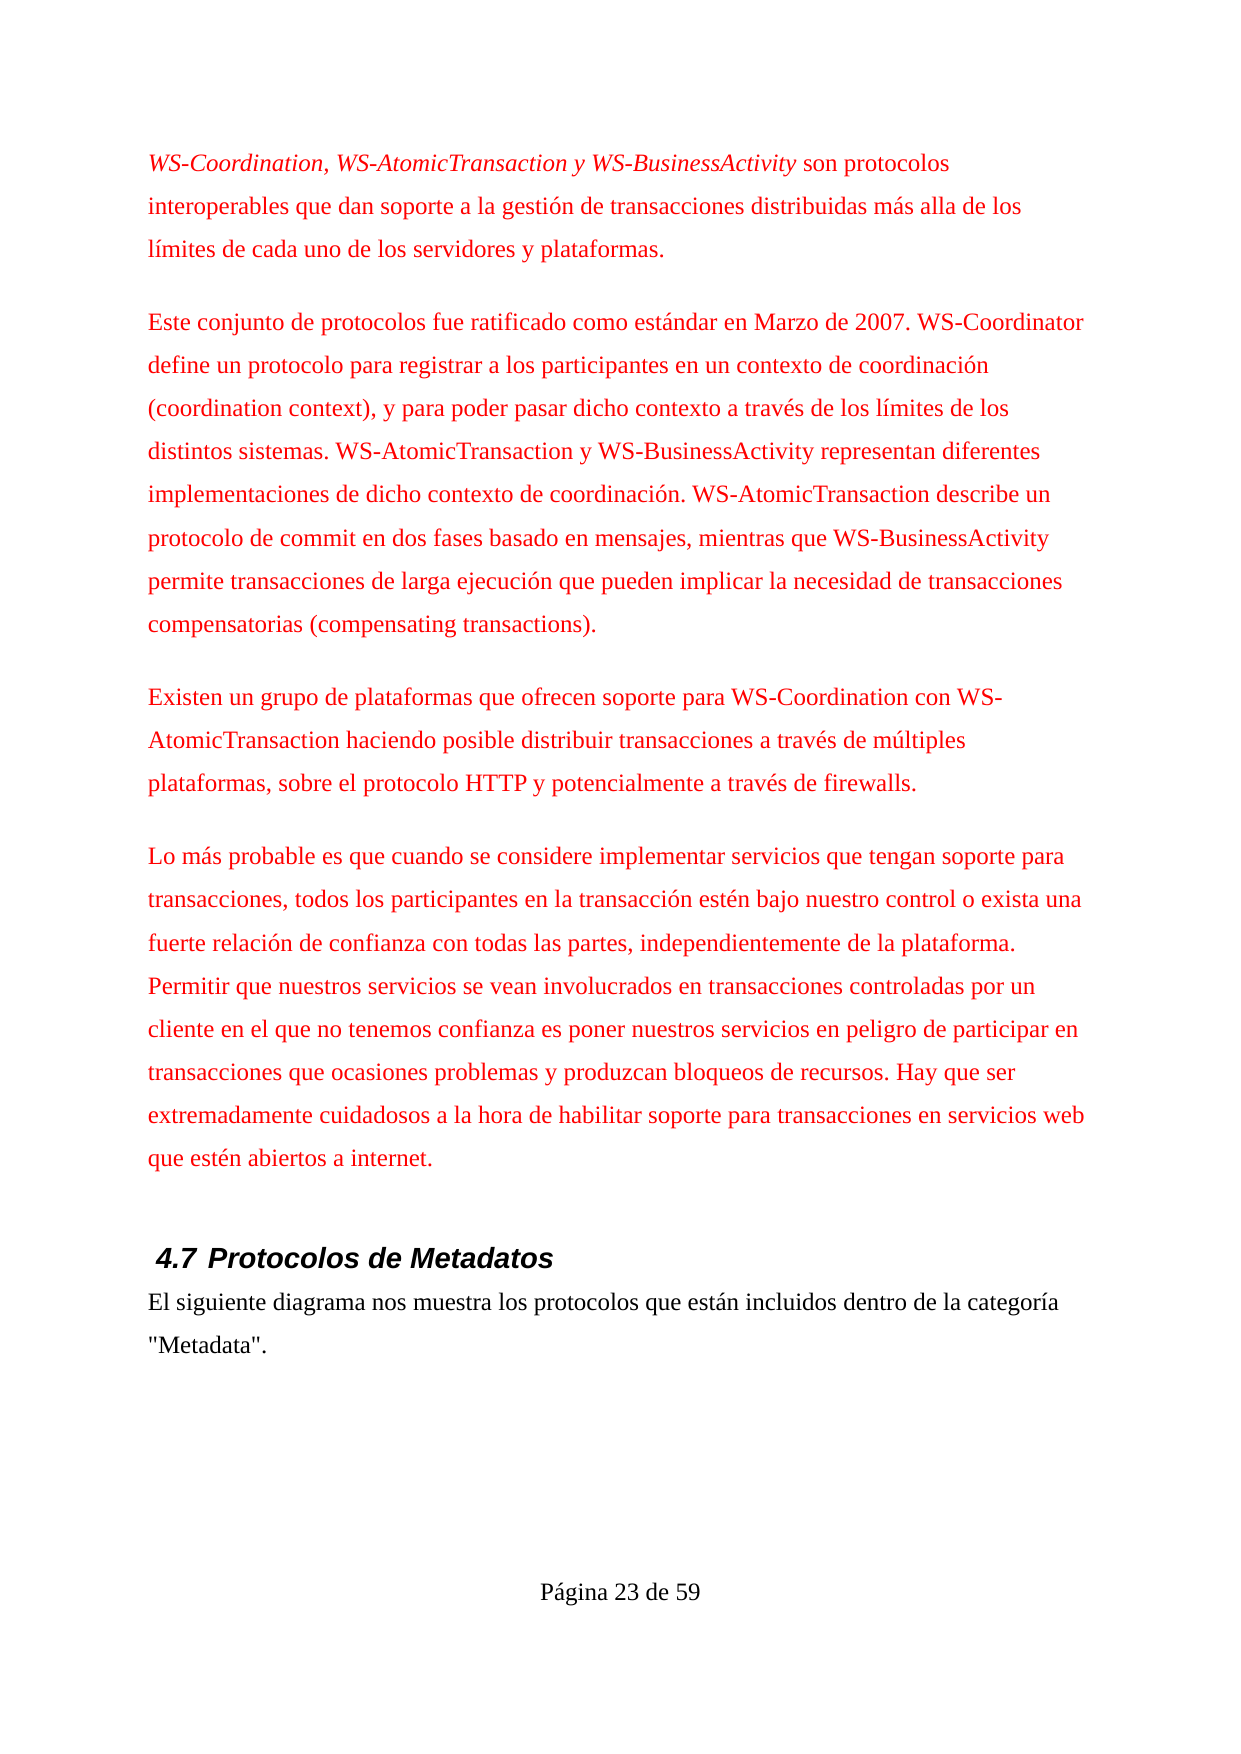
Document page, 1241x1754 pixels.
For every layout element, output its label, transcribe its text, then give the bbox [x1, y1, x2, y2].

text Lo más probable es que cuando se considere implementar servicios que tengan soporte para transacciones, todos los participantes en la transacción estén bajo nuestro control o exista una fuerte relación de confianza con todas las partes, independientemente de la plataforma. Permitir que nuestros servicios se vean involucrados en transacciones controladas por un cliente en el que no tenemos confianza es poner nuestros servicios en peligro de participar en transacciones que ocasiones problemas y produzcan bloqueos de recursos. Hay que ser extremadamente cuidadosos a la hora de habilitar soporte para transacciones en servicios web que estén abiertos a internet. [148, 841, 1093, 1172]
subtitle Protocolos de Metadatos [148, 1241, 1093, 1275]
text WS-Coordination, WS-AtomicTransaction y WS-BusinessActivity son protocolos interoperables que dan soporte a la gestión de transacciones distribuidas más alla de los límites de cada uno de los servidores y plataformas. [148, 148, 1093, 263]
text El siguiente diagrama nos muestra los protocolos que están incluidos dentro de la categoría "Metadata". [148, 1287, 1093, 1359]
text Este conjunto de protocolos fue ratificado como estándar en Marzo de 2007. WS-Coordinator define un protocolo para registrar a los participantes en un contexto de coordinación (coordination context), y para poder pasar dicho contexto a través de los límites de los distintos sistemas. WS-AtomicTransaction y WS-BusinessActivity representan diferentes implementaciones de dicho contexto de coordinación. WS-AtomicTransaction describe un protocolo de commit en dos fases basado en mensajes, mientras que WS-BusinessActivity permite transacciones de larga ejecución que pueden implicar la necesidad de transacciones compensatorias (compensating transactions). [148, 307, 1093, 638]
text Existen un grupo de plataformas que ofrecen soporte para WS-Coordination con WS-AtomicTransaction haciendo posible distribuir transacciones a través de múltiples plataformas, sobre el protocolo HTTP y potencialmente a través de firewalls. [148, 682, 1093, 797]
